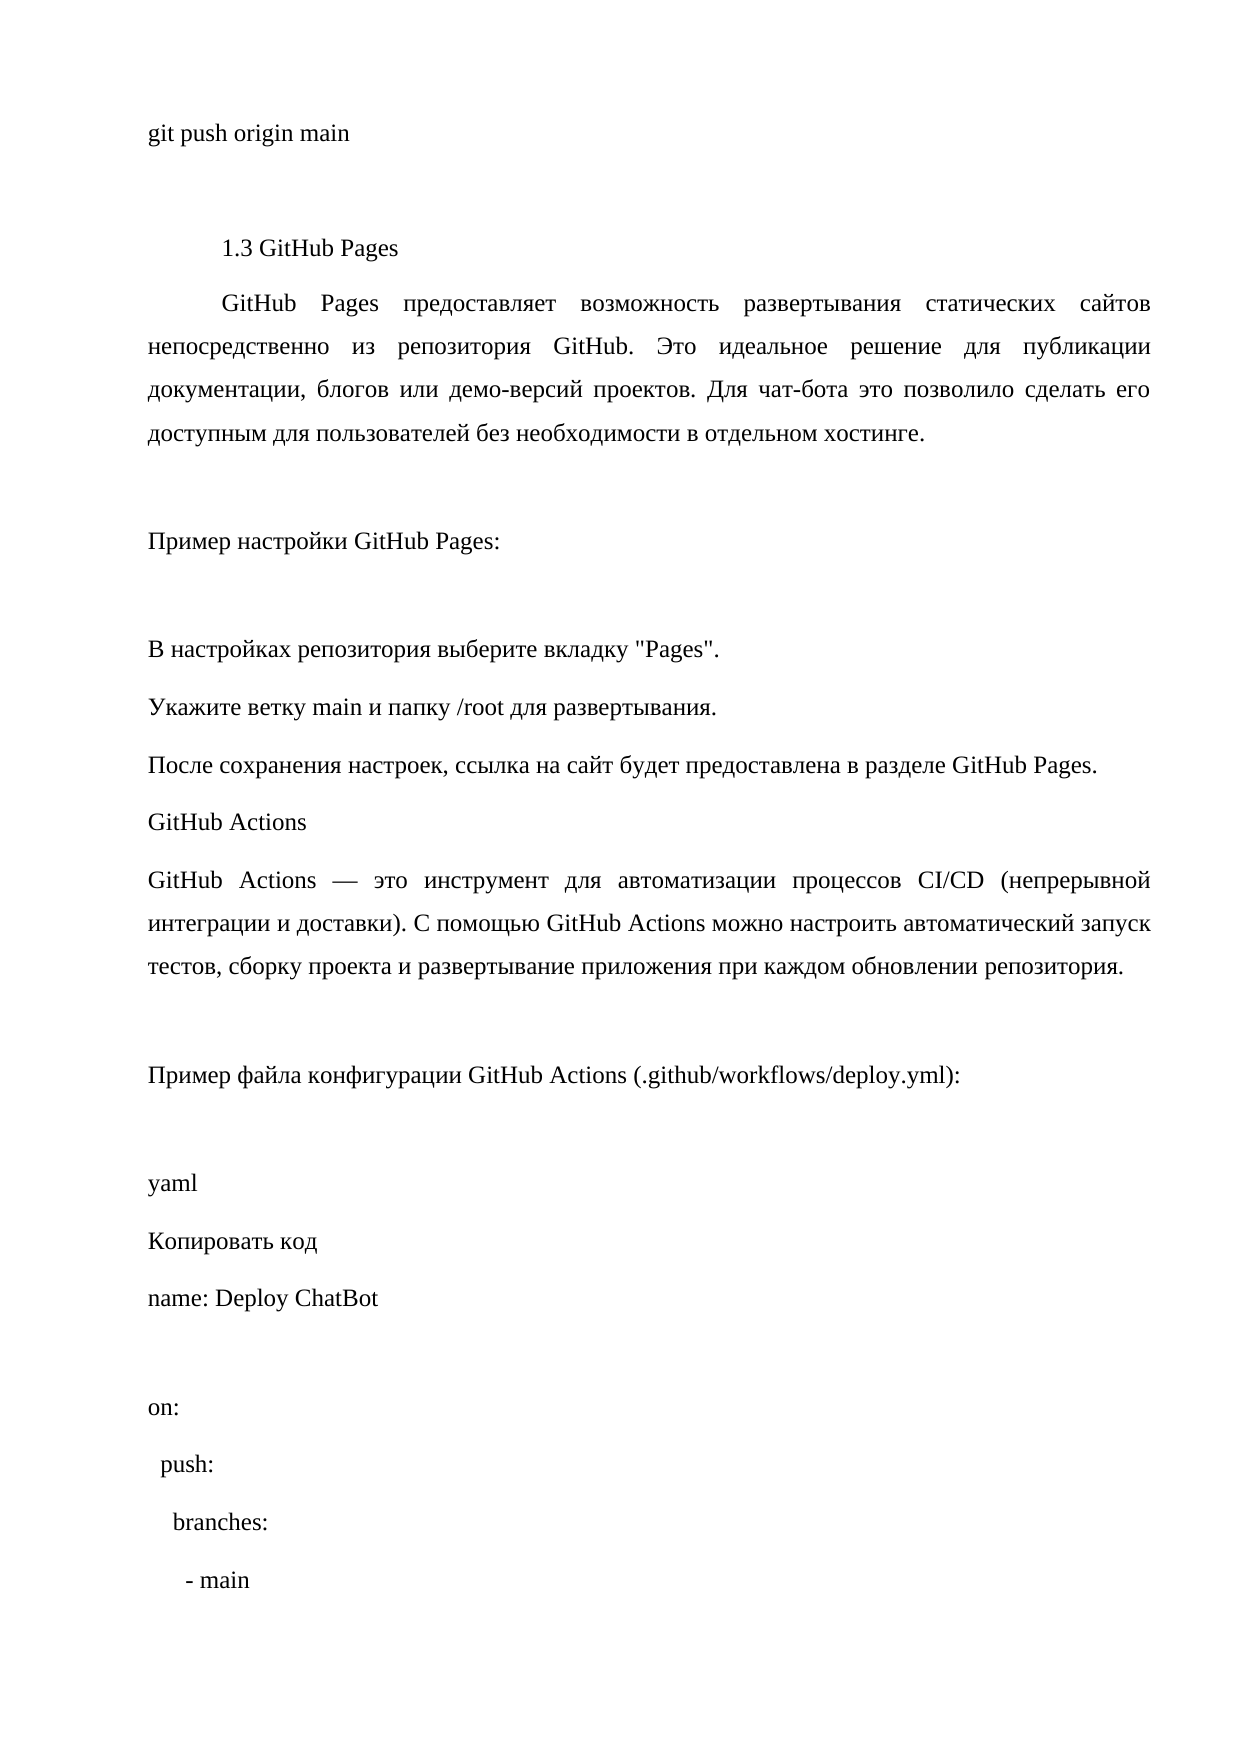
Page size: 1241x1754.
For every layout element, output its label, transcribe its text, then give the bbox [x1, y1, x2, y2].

text GitHub Actions — это инструмент для автоматизации процессов CI/CD (непрерывной интеграции и доставки). С помощью GitHub Actions можно настроить автоматический запуск тестов, сборку проекта и развертывание приложения при каждом обновлении репозитория. [148, 865, 1152, 980]
text - main [148, 1565, 1152, 1594]
text name: Deploy ChatBot [148, 1283, 1152, 1312]
text GitHub Pages предоставляет возможность развертывания статических сайтов непосредственно из репозитория GitHub. Это идеальное решение для публикации документации, блогов или демо-версий проектов. Для чат-бота это позволило сделать его доступным для пользователей без необходимости в отдельном хостинге. [148, 288, 1152, 446]
text push: [148, 1449, 1152, 1478]
text После сохранения настроек, ссылка на сайт будет предоставлена в разделе GitHub Pages. [148, 750, 1152, 778]
text on: [148, 1392, 1152, 1421]
text В настройках репозитория выберите вкладку "Pages". [148, 634, 1152, 663]
text Пример настройки GitHub Pages: [148, 526, 1152, 555]
text Пример файла конфигурации GitHub Actions (.github/workflows/deploy.yml): [148, 1060, 1152, 1088]
text branches: [148, 1507, 1152, 1536]
text Укажите ветку main и папку /root для развертывания. [148, 692, 1152, 721]
text git push origin main [148, 118, 1152, 147]
text yaml [148, 1168, 1152, 1197]
subtitle 1.3 GitHub Pages [148, 233, 1152, 261]
text GitHub Actions [148, 807, 1152, 836]
text Копировать код [148, 1226, 1152, 1254]
